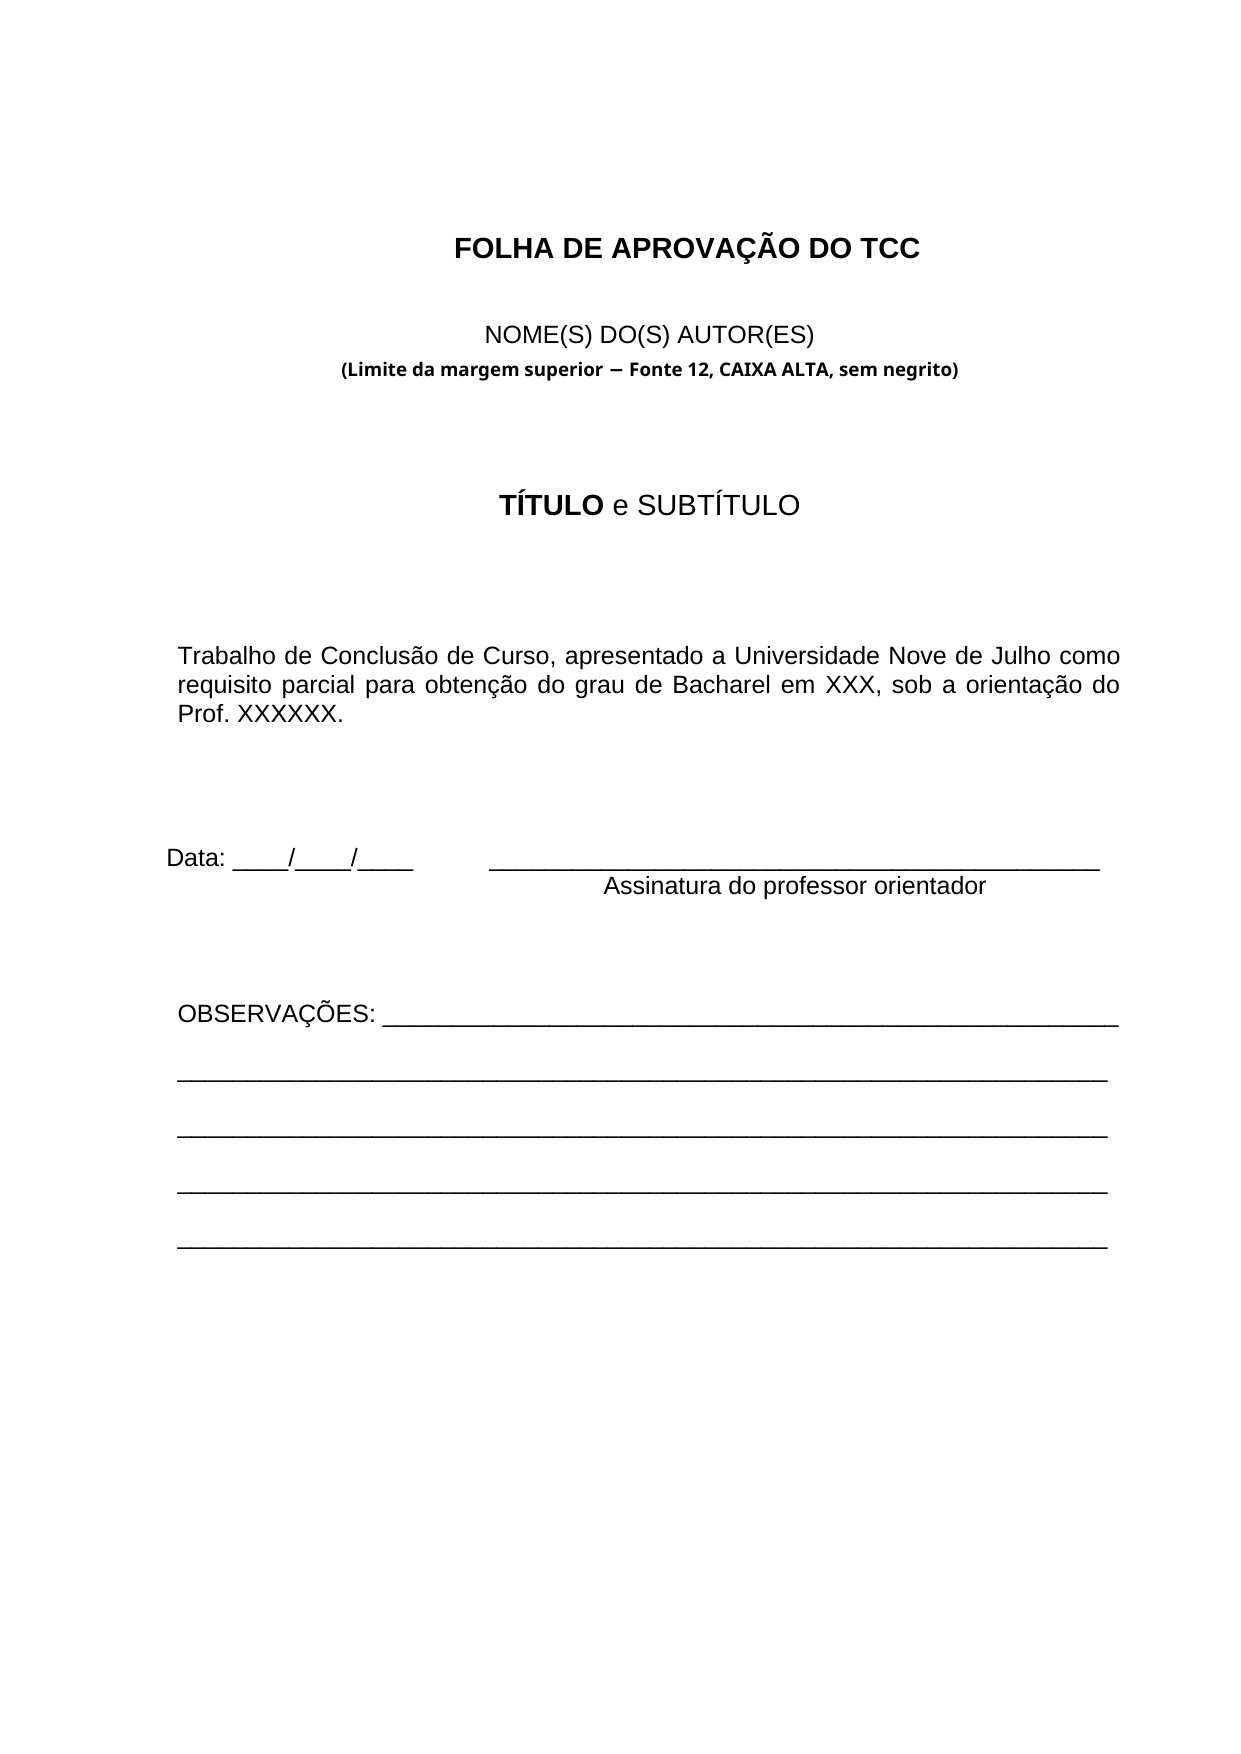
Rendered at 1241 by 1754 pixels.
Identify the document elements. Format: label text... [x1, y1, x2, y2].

table_header ____________________________________________ Assinatura do professor orientador [476, 814, 1114, 900]
text ___________________________________________________________________ [177, 1166, 1122, 1194]
table_header Data: ____/____/____ [155, 814, 476, 900]
text ___________________________________________________________________ [177, 1221, 1122, 1250]
text ___________________________________________________________________ [177, 1054, 1122, 1083]
text ___________________________________________________________________ [177, 1110, 1122, 1139]
text NOME(S) DO(S) AUTOR(ES) [177, 320, 1122, 349]
text (Limite da margem superior − Fonte 12, CAIXA ALTA, sem negrito) [177, 349, 1122, 387]
text Trabalho de Conclusão de Curso, apresentado a Universidade Nove de Julho como requisito parcial para obtenção do grau de Bacharel em XXX, sob a orientação do Prof. XXXXXX. [177, 641, 1122, 727]
text TÍTULO e SUBTÍTULO [177, 488, 1122, 521]
subtitle FOLHA DE APROVAÇÃO DO TCC [177, 231, 1122, 264]
text OBSERVAÇÕES: _____________________________________________________ [177, 999, 1122, 1027]
